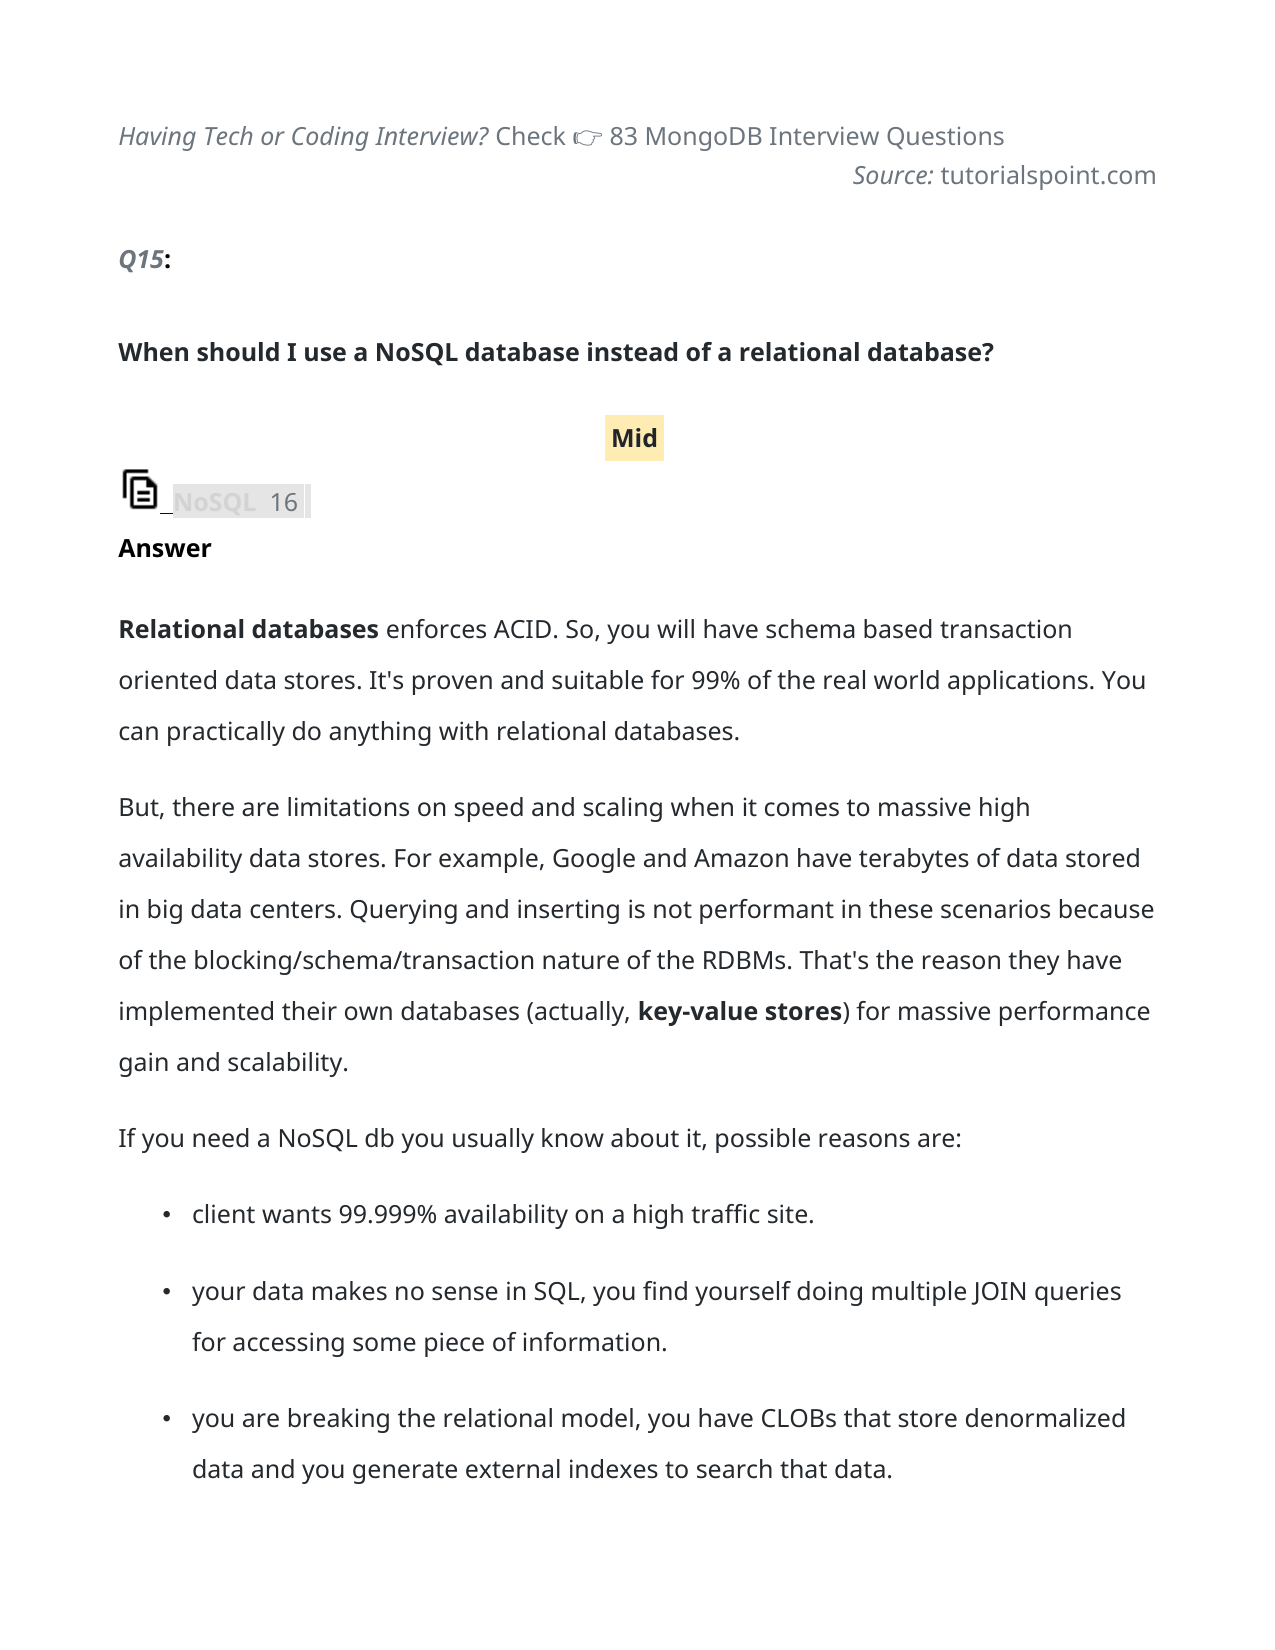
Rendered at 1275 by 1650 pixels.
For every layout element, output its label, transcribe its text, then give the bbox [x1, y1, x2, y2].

text But, there are limitations on speed and scaling when it comes to massive high availability data stores. For example, Google and Amazon have terabytes of data stored in big data centers. Querying and inserting is not performant in these scenarios because of the blocking/schema/transaction nature of the RDBMs. That's the reason they have implemented their own databases (actually, key-value stores) for massive performance gain and scalability. [118, 790, 1157, 1079]
text Mid [608, 418, 661, 458]
text NoSQL 16 [118, 469, 1146, 518]
text Source: tutorialspoint.com [118, 157, 1157, 191]
text Answer [118, 531, 1157, 565]
subtitle When should I use a NoSQL database instead of a relational database? [118, 334, 1157, 368]
text [664, 415, 1157, 461]
list your data makes no sense in SQL, you find yourself doing multiple JOIN queries for accessing some piece of information. [162, 1273, 1157, 1358]
text [118, 415, 605, 461]
list you are breaking the relational model, you have CLOBs that store denormalized data and you generate external indexes to search that data. [162, 1400, 1157, 1485]
text Relational databases enforces ACID. So, you will have schema based transaction oriented data stores. It's proven and suitable for 99% of the real world applications. You can practically do anything with relational databases. [118, 612, 1157, 748]
subtitle Q15: [118, 242, 1157, 276]
picture [118, 468, 161, 511]
list client wants 99.999% availability on a high traffic site. [162, 1197, 1157, 1231]
text Having Tech or Coding Interview? Check 👉 83 MongoDB Interview Questions [118, 118, 1157, 152]
text If you need a NoSQL db you usually know about it, possible reasons are: [118, 1121, 1157, 1155]
